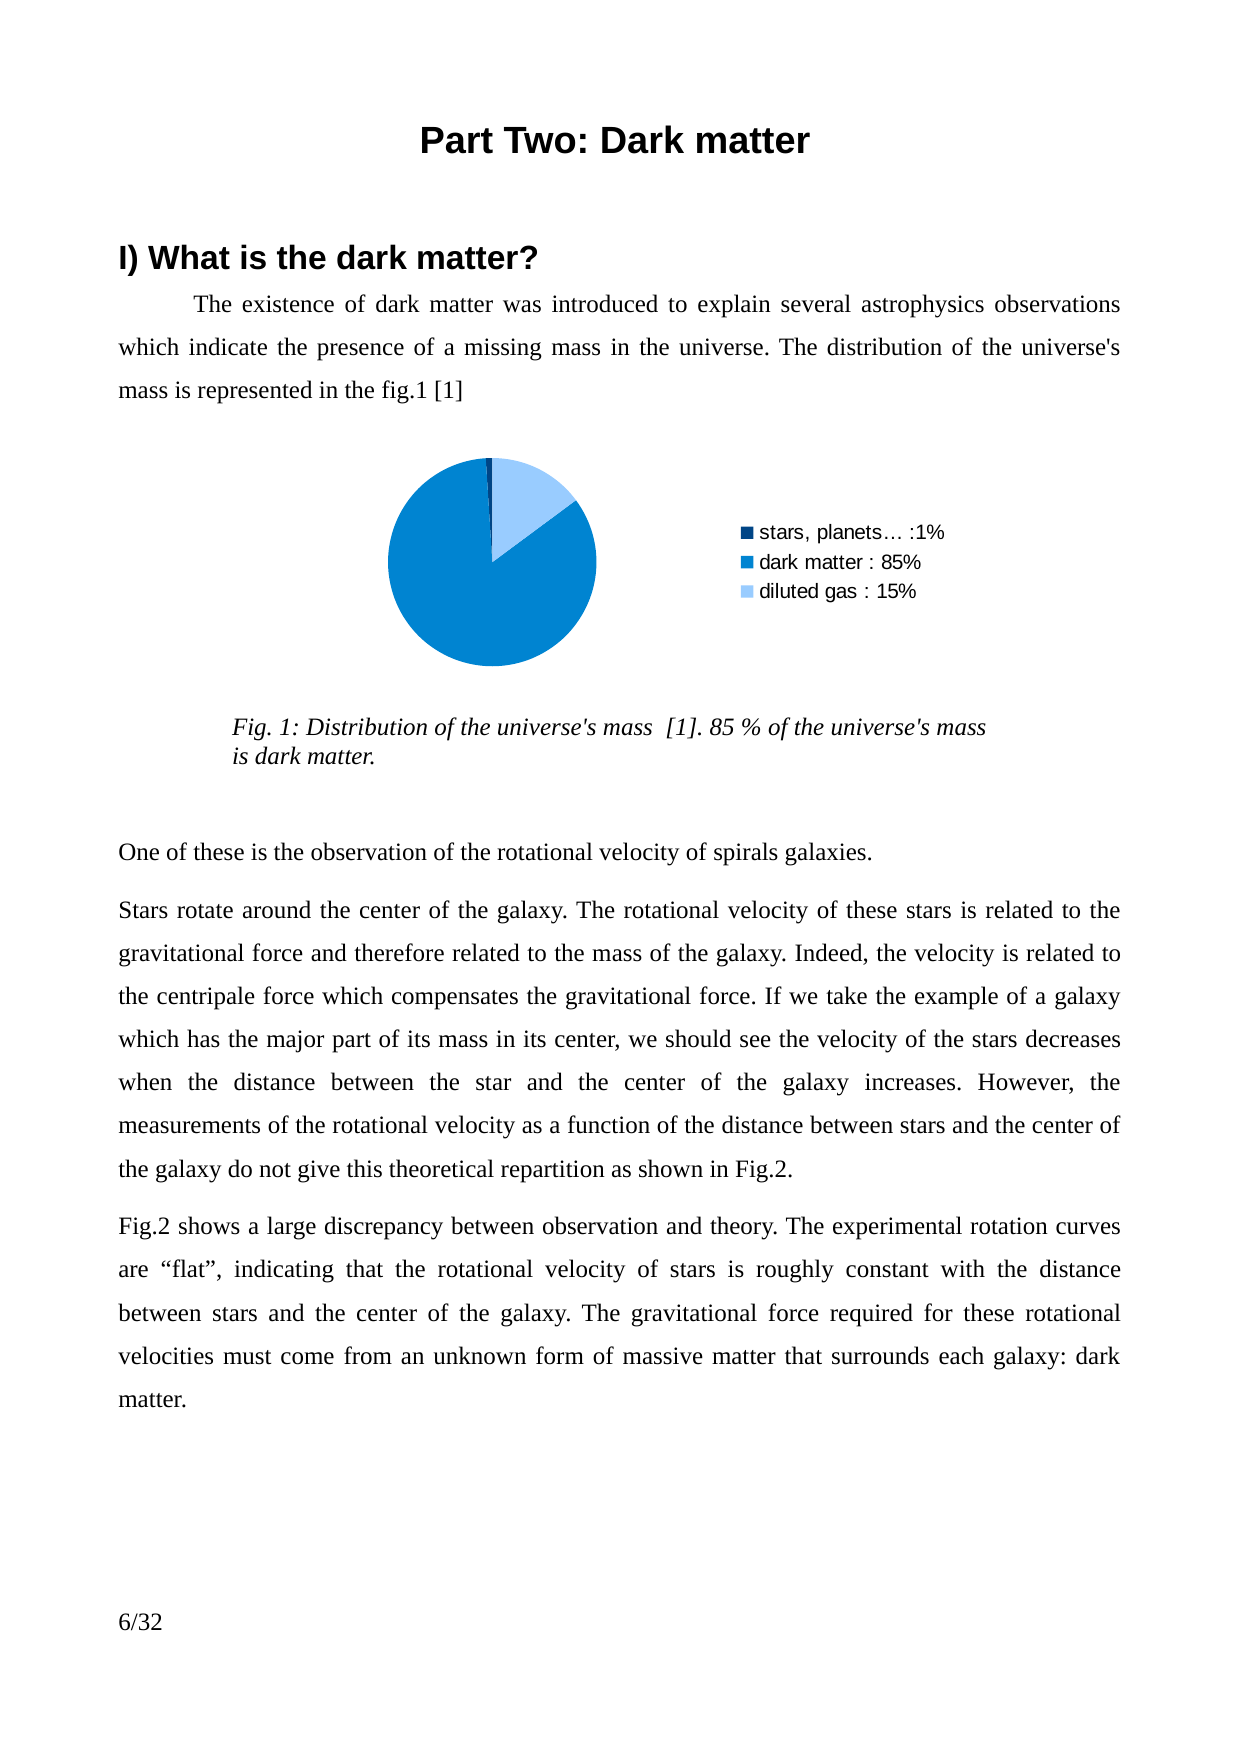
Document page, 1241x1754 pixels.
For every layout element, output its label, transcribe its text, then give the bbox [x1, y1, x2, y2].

text Fig. 1: Distribution of the universe's mass [1]. 85 % of the universe's mass is dark matter. [232, 712, 1008, 769]
subtitle Part Two: Dark matter [118, 118, 1122, 162]
subtitle I) What is the dark matter? [118, 238, 1122, 277]
text Stars rotate around the center of the galaxy. The rotational velocity of these stars is related to the gravitational force and therefore related to the mass of the galaxy. Indeed, the velocity is related to the centripale force which compensates the gravitational force. If we take the example of a galaxy which has the major part of its mass in its center, we should see the velocity of the stars decreases when the distance between the star and the center of the galaxy increases. However, the measurements of the rotational velocity as a function of the distance between stars and the center of the galaxy do not give this theoretical repartition as shown in Fig.2. [118, 895, 1122, 1182]
text One of these is the observation of the rotational velocity of spirals galaxies. [118, 837, 1122, 866]
text The existence of dark matter was introduced to explain several astrophysics observations which indicate the presence of a missing mass in the universe. The distribution of the universe's mass is represented in the fig.1 [1] [118, 289, 1122, 404]
text Fig.2 shows a large discrepancy between observation and theory. The experimental rotation curves are “flat”, indicating that the rotational velocity of stars is roughly constant with the distance between stars and the center of the galaxy. The gravitational force required for these rotational velocities must come from an unknown form of massive matter that surrounds each galaxy: dark matter. [118, 1211, 1122, 1413]
